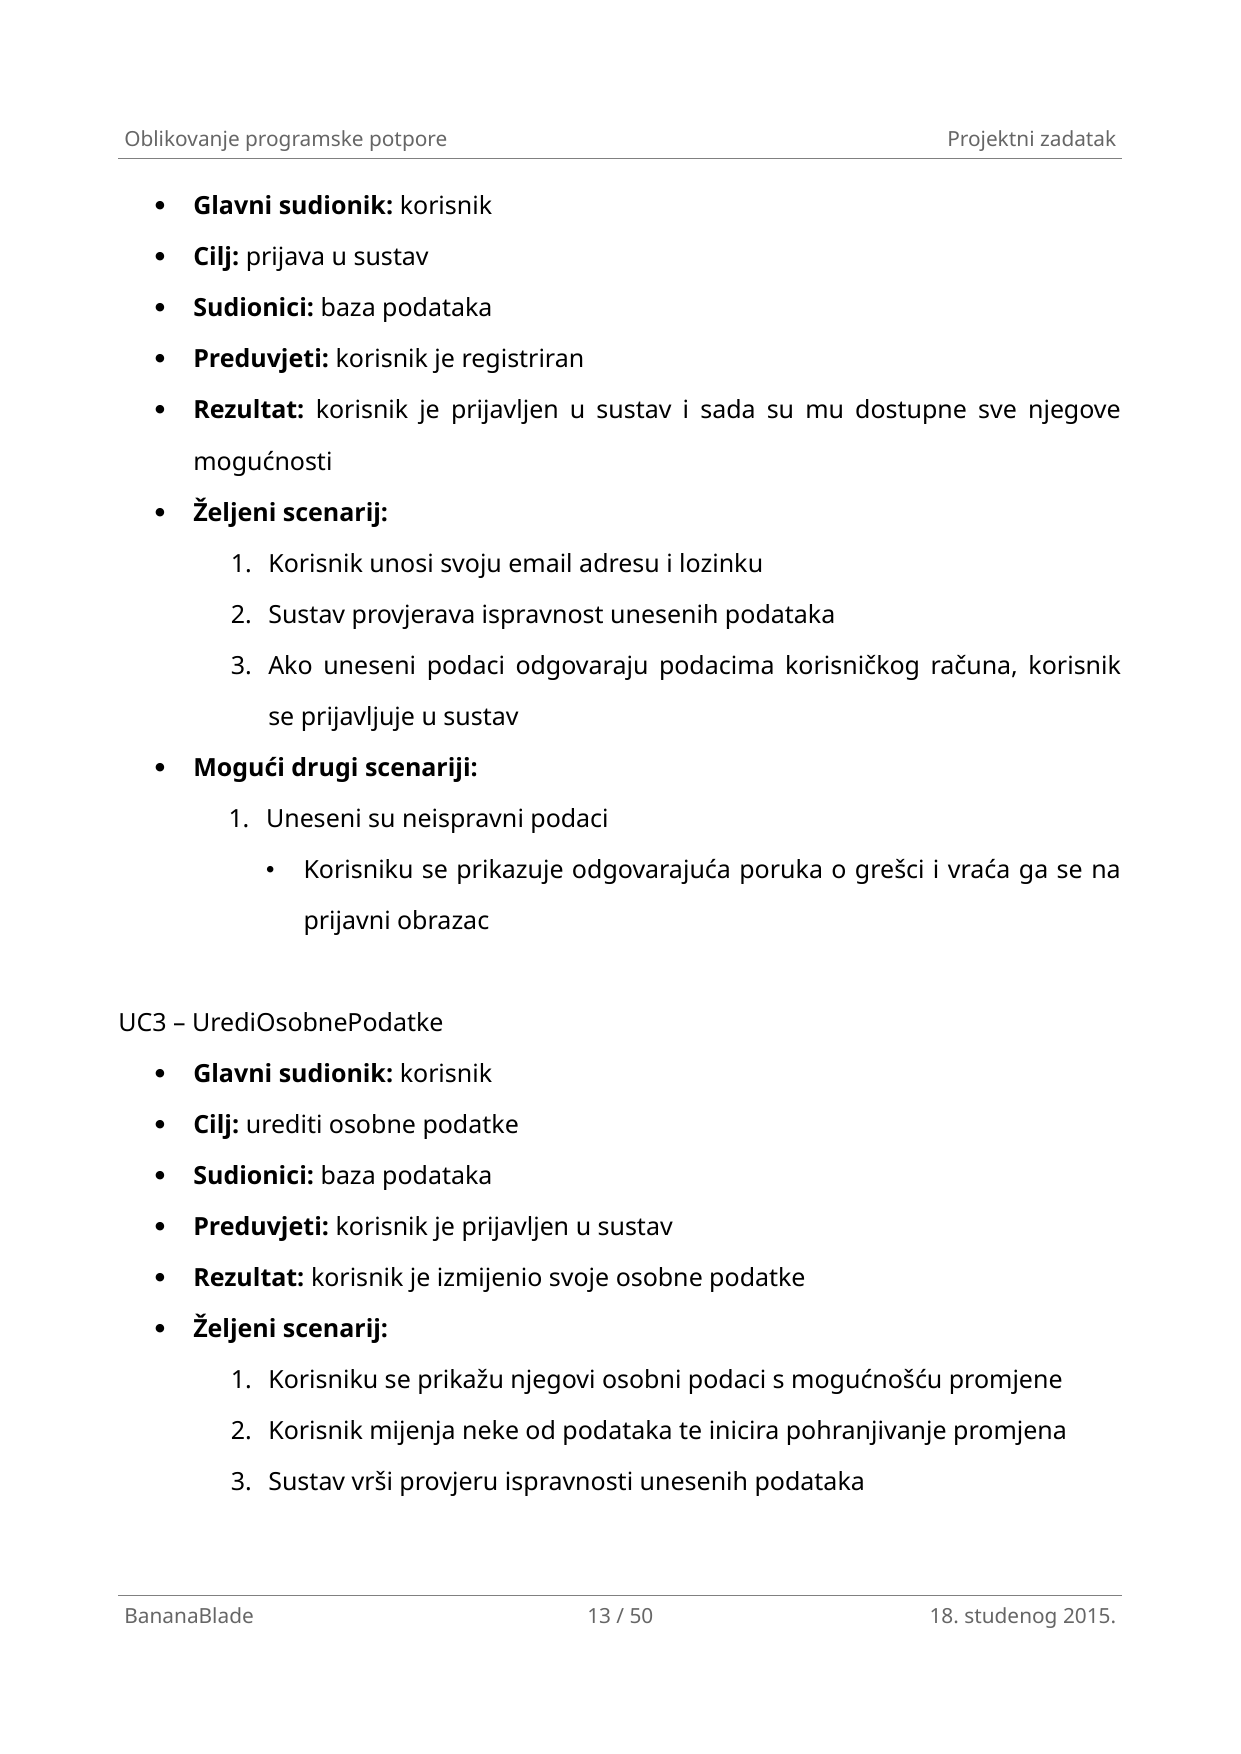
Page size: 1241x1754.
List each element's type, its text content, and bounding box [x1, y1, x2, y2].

list Uneseni su neispravni podaci [228, 801, 1122, 834]
list Željeni scenarij: [156, 494, 1122, 528]
list Rezultat: korisnik je prijavljen u sustav i sada su mu dostupne sve njegove mogućnosti [156, 392, 1122, 477]
list Preduvjeti: korisnik je registriran [156, 341, 1122, 375]
list Sudionici: baza podataka [156, 290, 1122, 324]
list Glavni sudionik: korisnik [156, 1056, 1122, 1090]
list Glavni sudionik: korisnik [156, 188, 1122, 222]
list Korisniku se prikazuje odgovarajuća poruka o grešci i vraća ga se na prijavni obrazac [266, 852, 1122, 937]
list Sustav vrši provjeru ispravnosti unesenih podataka [231, 1464, 1122, 1498]
list Cilj: prijava u sustav [156, 239, 1122, 273]
list Željeni scenarij: [156, 1311, 1122, 1345]
list Mogući drugi scenariji: [156, 749, 1122, 783]
list Preduvjeti: korisnik je prijavljen u sustav [156, 1209, 1122, 1243]
list Cilj: urediti osobne podatke [156, 1107, 1122, 1141]
list Rezultat: korisnik je izmijenio svoje osobne podatke [156, 1260, 1122, 1294]
list Korisniku se prikažu njegovi osobni podaci s mogućnošću promjene [231, 1362, 1122, 1396]
list Sudionici: baza podataka [156, 1158, 1122, 1192]
list Korisnik unosi svoju email adresu i lozinku [231, 545, 1122, 579]
list Ako uneseni podaci odgovaraju podacima korisničkog računa, korisnik se prijavljuje u sustav [231, 647, 1122, 732]
text UC3 – UrediOsobnePodatke [118, 1005, 1122, 1039]
list Korisnik mijenja neke od podataka te inicira pohranjivanje promjena [231, 1413, 1122, 1447]
list Sustav provjerava ispravnost unesenih podataka [231, 596, 1122, 630]
